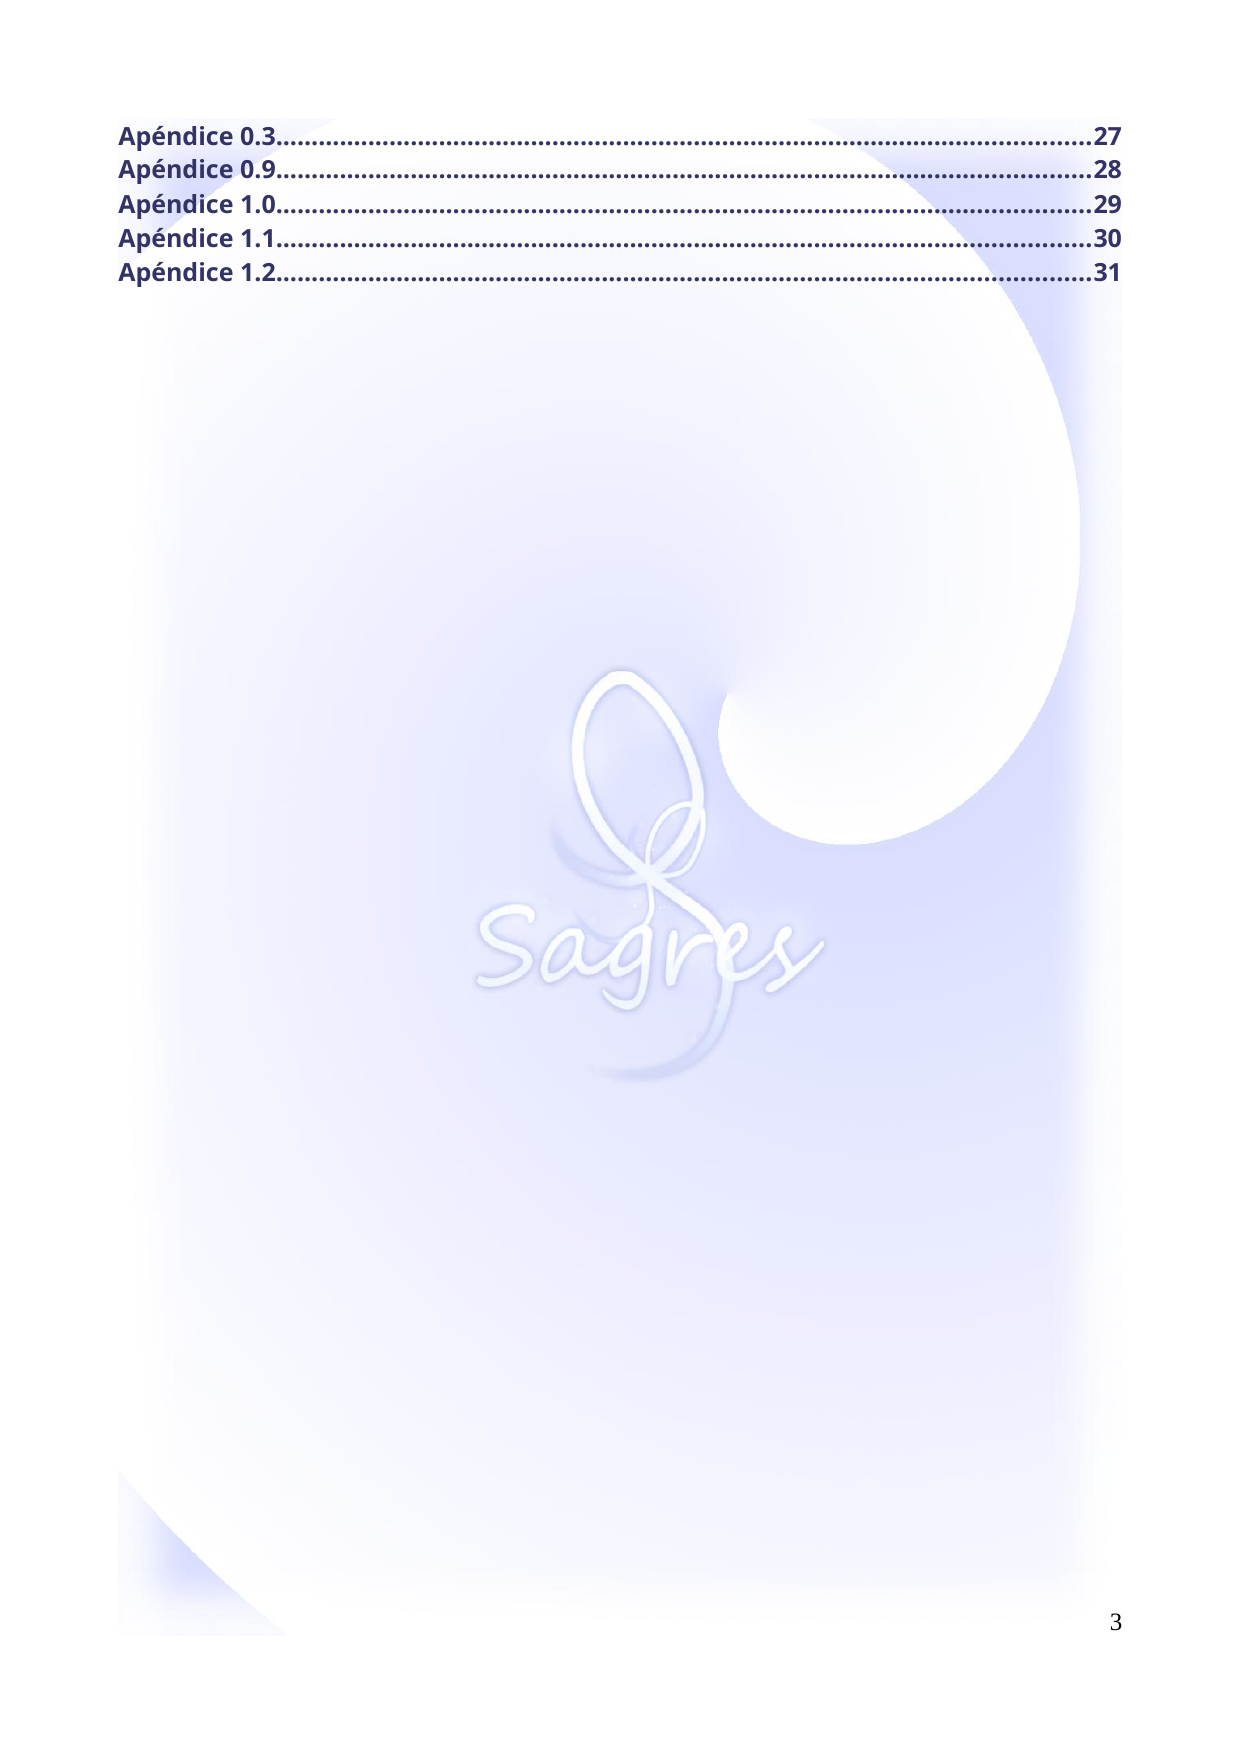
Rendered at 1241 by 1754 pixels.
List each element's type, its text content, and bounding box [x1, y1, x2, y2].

text Apéndice 1.1 30 [118, 220, 1122, 254]
text Apéndice 1.0 29 [118, 186, 1122, 220]
text Apéndice 0.9 28 [118, 152, 1122, 186]
text Apéndice 0.3 27 [118, 118, 1122, 152]
picture [118, 288, 1122, 1636]
text Apéndice 1.2 31 [118, 254, 1122, 288]
